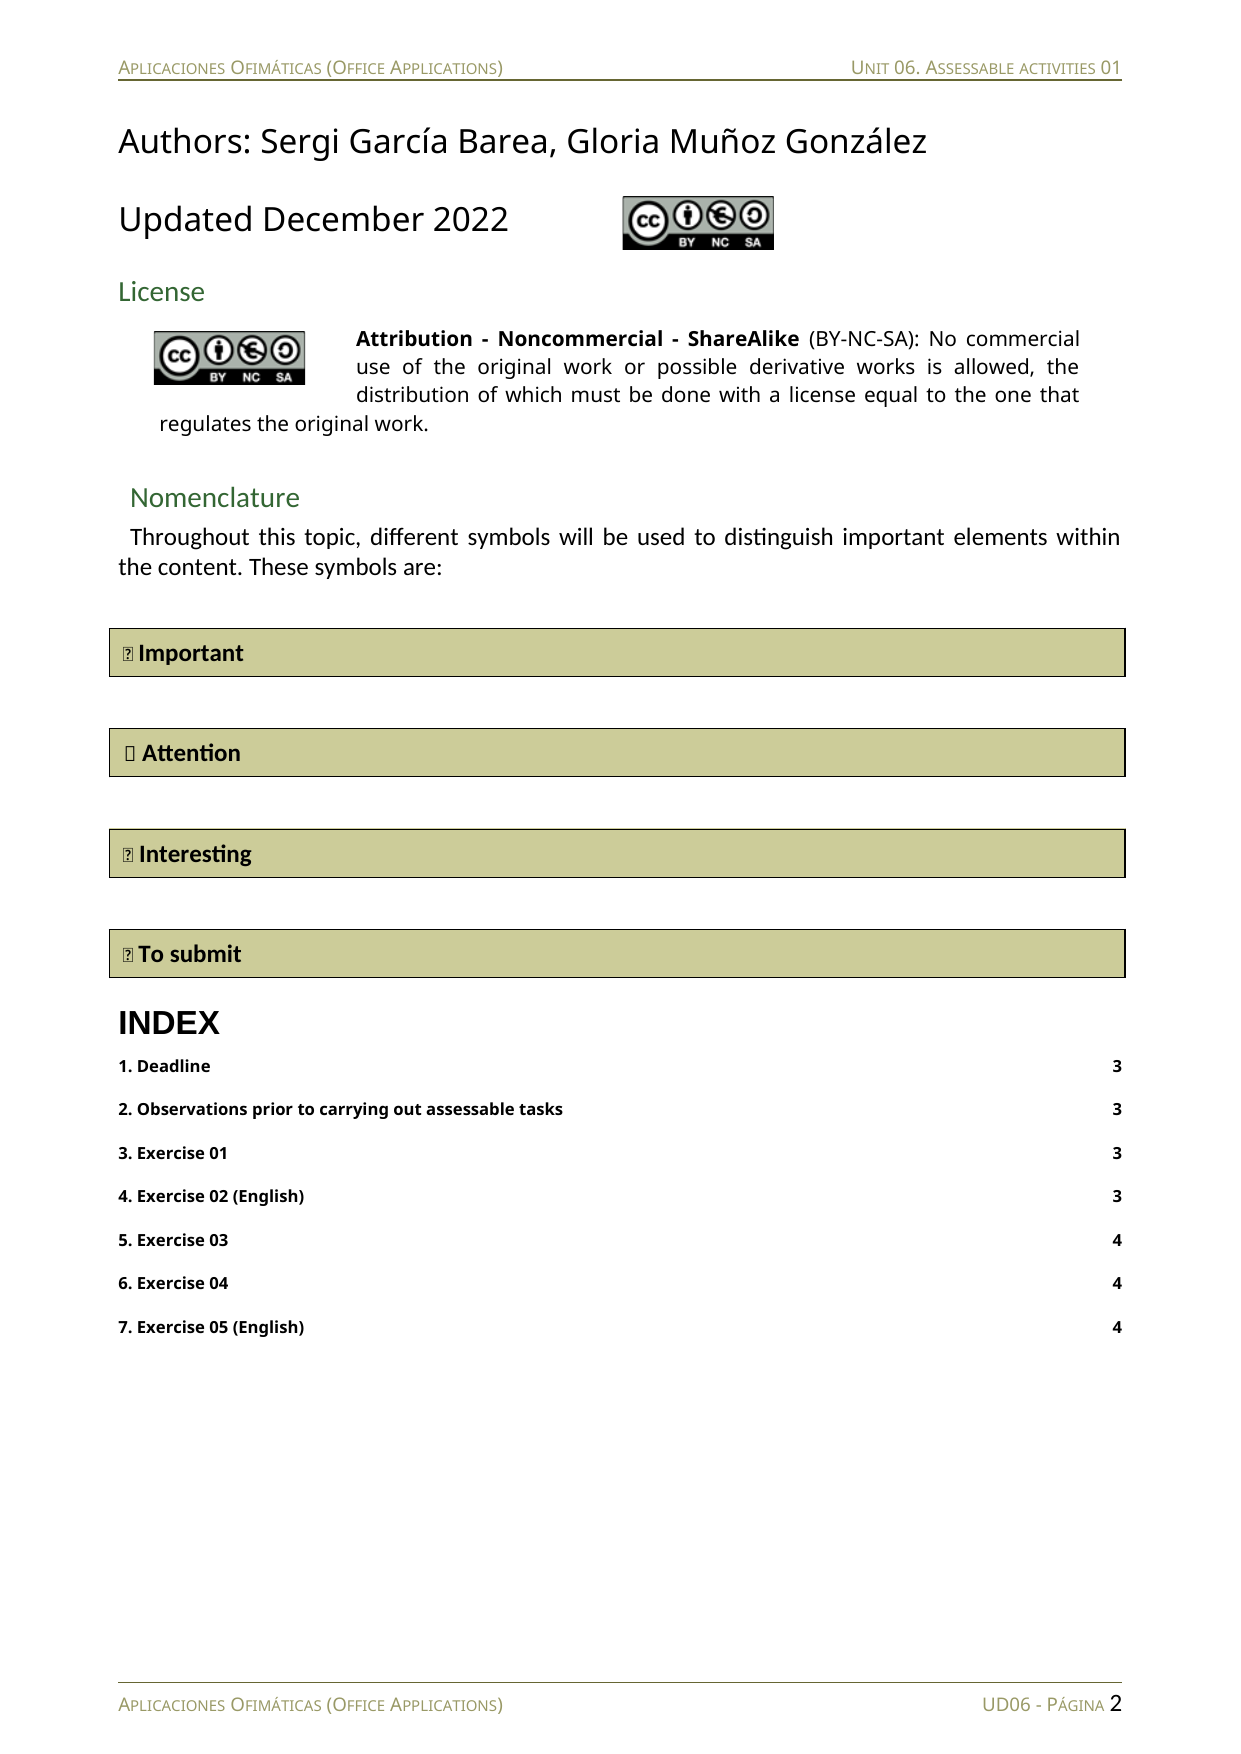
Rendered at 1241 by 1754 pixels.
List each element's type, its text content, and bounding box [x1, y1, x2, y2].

text 4. Exercise 02 (English) 3 [118, 1185, 1122, 1207]
text Attribution - Noncommercial - ShareAlike (BY-NC-SA): No commercial use of the original work or possible derivative works is allowed, the distribution of which must be done with a license equal to the one that regulates the original work. [159, 324, 1080, 437]
text INDEX [118, 1003, 1122, 1042]
text 3. Exercise 01 3 [118, 1141, 1122, 1164]
text 7. Exercise 05 (English) 4 [118, 1315, 1122, 1338]
text 1. Deadline 3 [118, 1054, 1122, 1077]
text 5. Exercise 03 4 [118, 1228, 1122, 1251]
text ❕ Attention [110, 729, 1124, 776]
text License [118, 273, 1122, 309]
picture [622, 196, 774, 250]
text 2. Observations prior to carrying out assessable tasks 3 [118, 1098, 1122, 1120]
text Nomenclature [118, 479, 1122, 514]
text 📕 To submit [110, 930, 1124, 977]
text [774, 196, 1122, 241]
text Authors: Sergi García Barea, Gloria Muñoz González [118, 118, 1122, 163]
text Updated December 2022 [118, 196, 622, 241]
text 6. Exercise 04 4 [118, 1272, 1122, 1294]
picture [153, 331, 306, 385]
text 💬 Interesting [110, 830, 1124, 877]
text Throughout this topic, different symbols will be used to distinguish important elements within the content. These symbols are: [118, 521, 1122, 582]
text 📖 Important [110, 629, 1124, 676]
